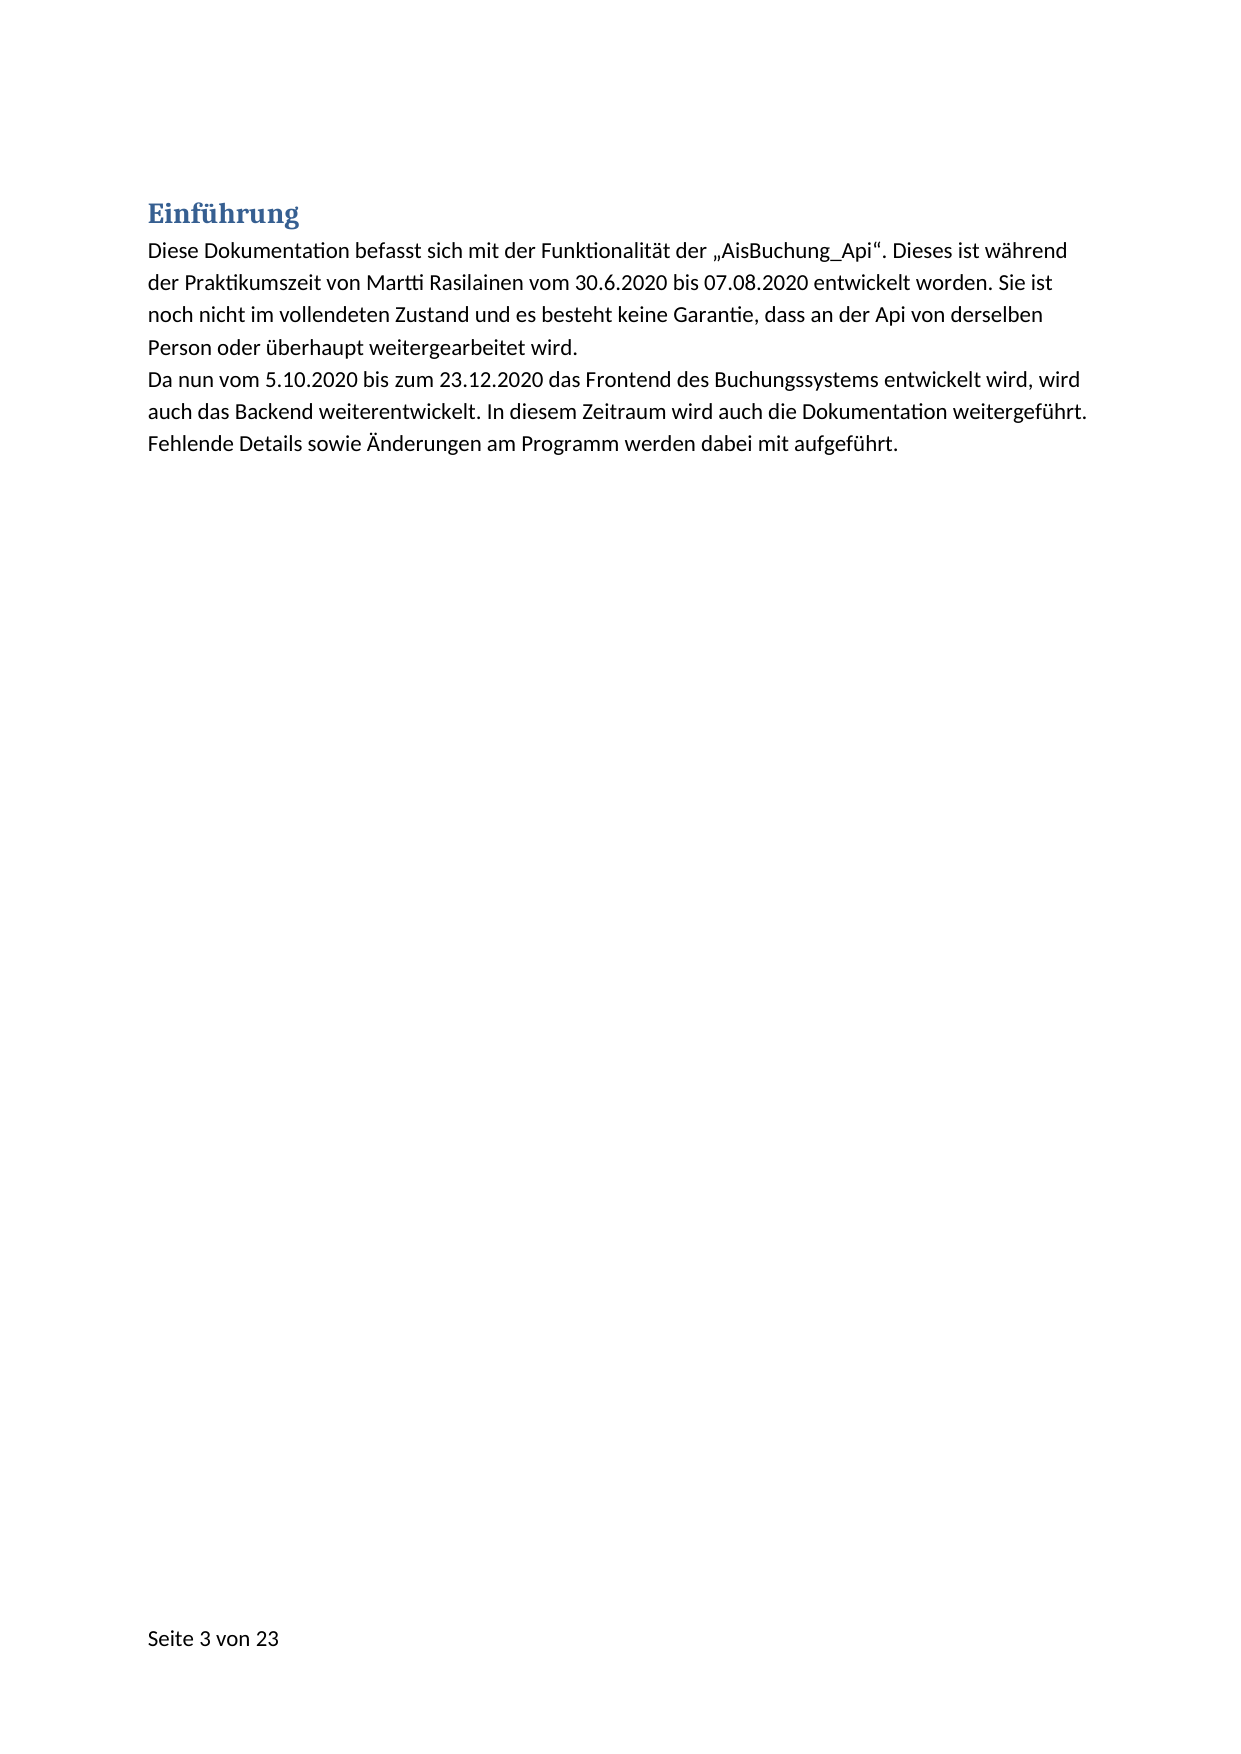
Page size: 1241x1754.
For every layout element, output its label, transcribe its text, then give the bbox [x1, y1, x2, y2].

text Diese Dokumentation befasst sich mit der Funktionalität der „AisBuchung_Api“. Dieses ist während der Praktikumszeit von Martti Rasilainen vom 30.6.2020 bis 07.08.2020 entwickelt worden. Sie ist noch nicht im vollendeten Zustand und es besteht keine Garantie, dass an der Api von derselben Person oder überhaupt weitergearbeitet wird. [148, 236, 1093, 361]
text Da nun vom 5.10.2020 bis zum 23.12.2020 das Frontend des Buchungssystems entwickelt wird, wird auch das Backend weiterentwickelt. In diesem Zeitraum wird auch die Dokumentation weitergeführt. Fehlende Details sowie Änderungen am Programm werden dabei mit aufgeführt. [148, 365, 1093, 457]
subtitle Einführung [148, 198, 1093, 231]
